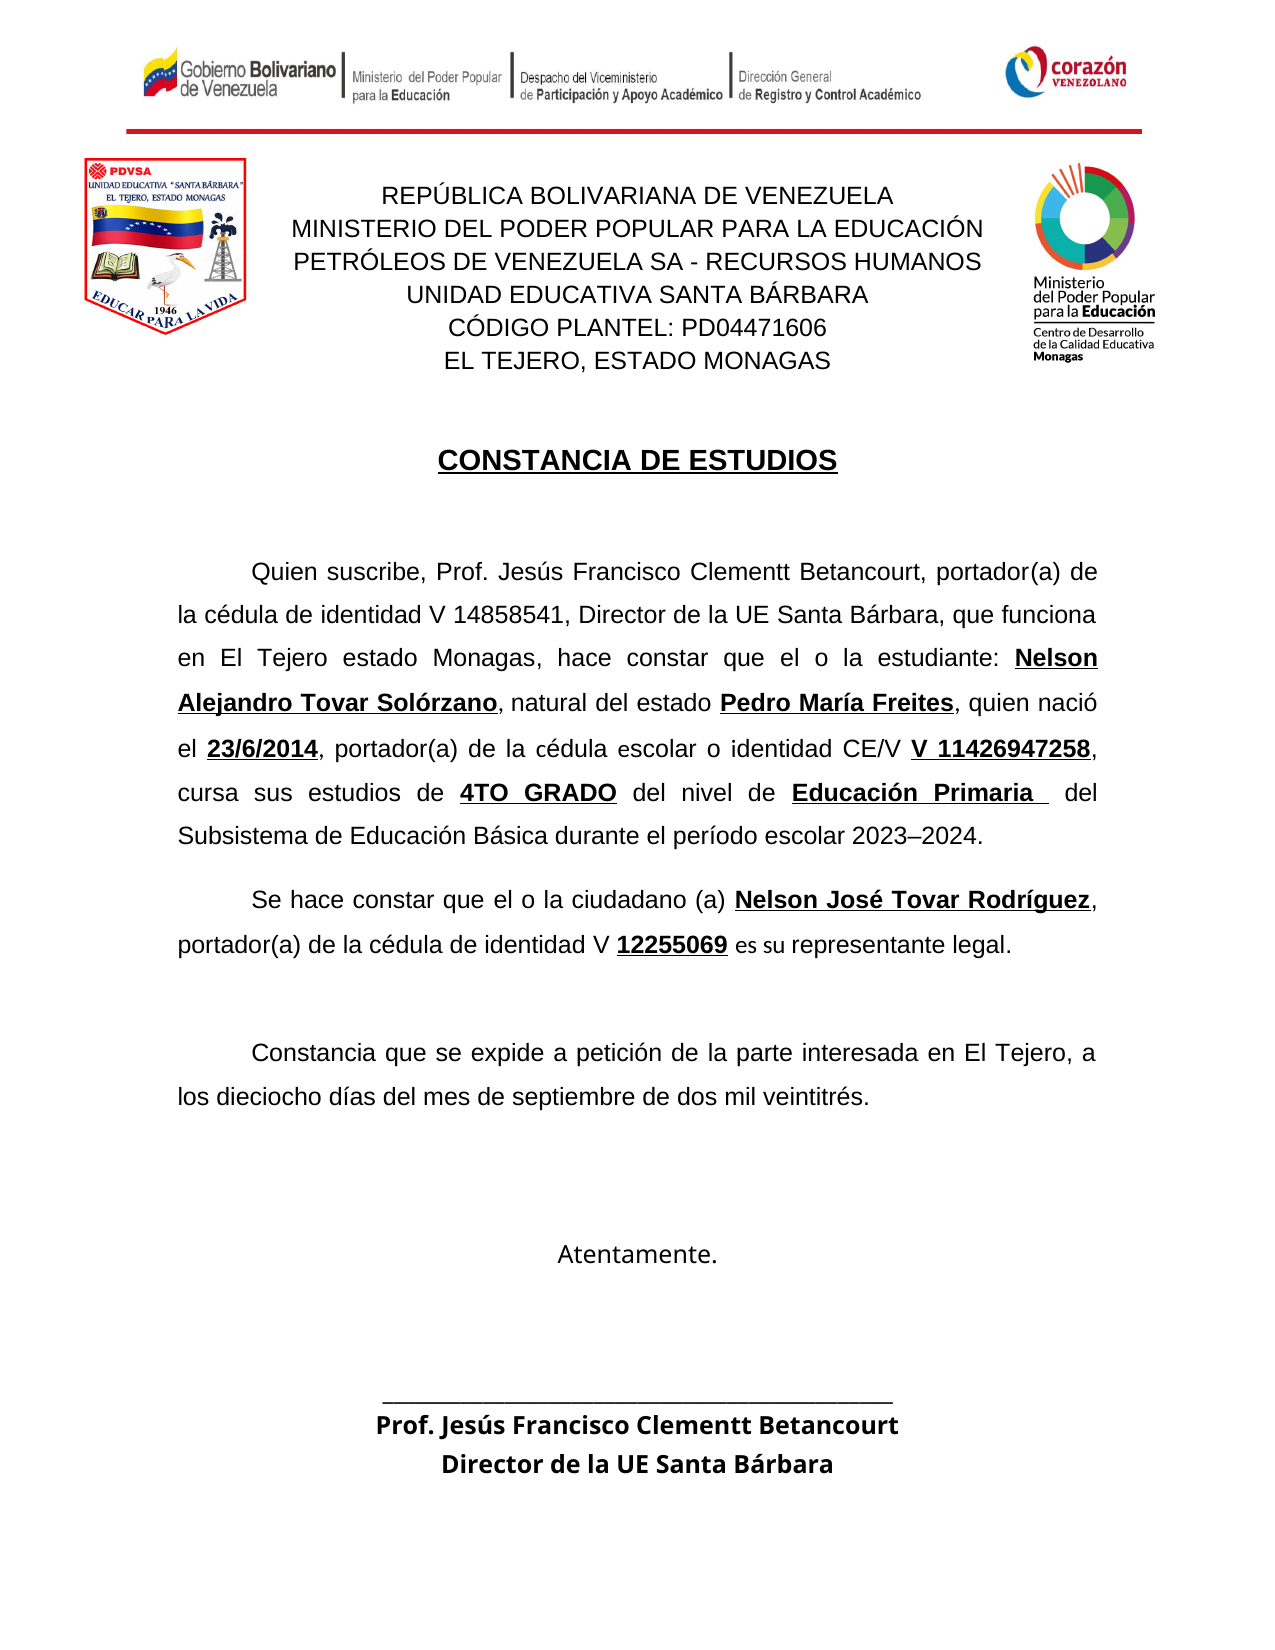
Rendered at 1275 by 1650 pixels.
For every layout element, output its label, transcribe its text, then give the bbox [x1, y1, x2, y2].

text UNIDAD EDUCATIVA SANTA BÁRBARA [252, 280, 978, 308]
picture [126, 11, 1142, 134]
text Prof. Jesús Francisco Clementt Betancourt [177, 1407, 1098, 1441]
text Atentamente. [177, 1237, 1098, 1271]
text Director de la UE Santa Bárbara [177, 1447, 1098, 1481]
picture [978, 153, 1200, 377]
text Constancia que se expide a petición de la parte interesada en El Tejero, a los dieciocho días del mes de septiembre de dos mil veintitrés. [177, 1038, 1098, 1110]
picture [79, 158, 252, 335]
subtitle PETRÓLEOS DE VENEZUELA SA - RECURSOS HUMANOS [252, 247, 978, 275]
subtitle MINISTERIO DEL PODER POPULAR PARA LA EDUCACIÓN [252, 214, 978, 242]
subtitle CONSTANCIA DE ESTUDIOS [177, 443, 1098, 476]
subtitle REPÚBLICA BOLIVARIANA DE VENEZUELA [252, 181, 978, 209]
text Quien suscribe, Prof. Jesús Francisco Clementt Betancourt, portador(a) de la cédula de identidad V 14858541, Director de la UE Santa Bárbara, que funciona en El Tejero estado Monagas, hace constar que el o la estudiante: Nelson Alejandro Tovar Solórzano, natural del estado Pedro María Freites, quien nació el 23/6/2014, portador(a) de la cédula escolar o identidad CE/V V 11426947258, cursa sus estudios de 4TO GRADO del nivel de Educación Primaria del Subsistema de Educación Básica durante el período escolar 2023–2024. [177, 557, 1098, 849]
text CÓDIGO PLANTEL: PD04471606 [177, 313, 978, 341]
text ______________________________________________ [177, 1373, 1098, 1407]
text EL TEJERO, ESTADO MONAGAS [177, 346, 978, 374]
text Se hace constar que el o la ciudadano (a) Nelson José Tovar Rodríguez, portador(a) de la cédula de identidad V 12255069 es su representante legal. [177, 885, 1098, 959]
